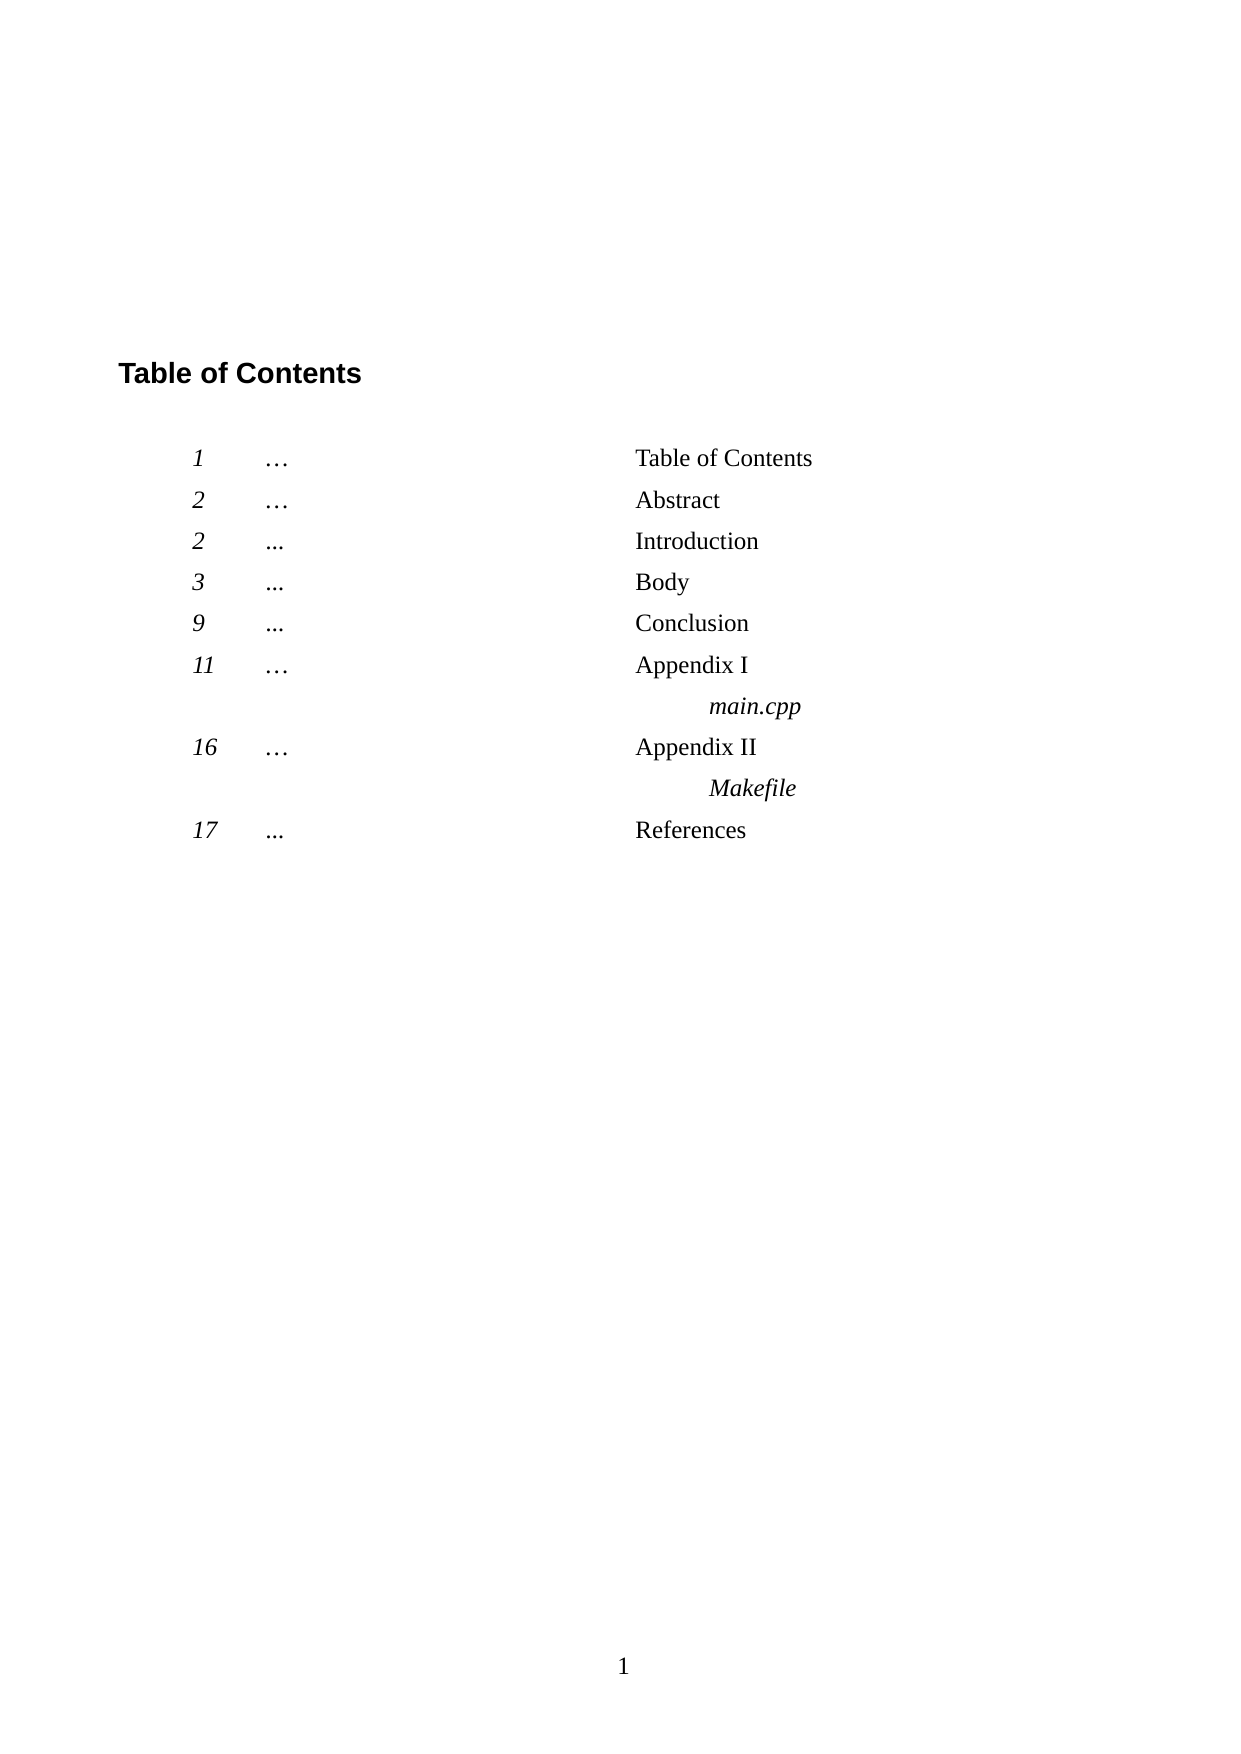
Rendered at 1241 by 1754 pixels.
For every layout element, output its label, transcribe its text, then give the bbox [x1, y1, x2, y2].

text 2 ... Introduction [192, 526, 1122, 555]
text Makefile [192, 773, 1122, 802]
text 16 … Appendix II [192, 732, 1122, 761]
text 9 ... Conclusion [192, 608, 1122, 637]
subtitle Table of Contents [118, 356, 1122, 390]
text main.cpp [192, 691, 1122, 720]
text 2 … Abstract [192, 485, 1122, 513]
text 3 ... Body [192, 567, 1122, 596]
text 17 ... References [192, 815, 1122, 843]
text 11 … Appendix I [192, 650, 1122, 678]
text 1 … Table of Contents [118, 443, 1122, 472]
